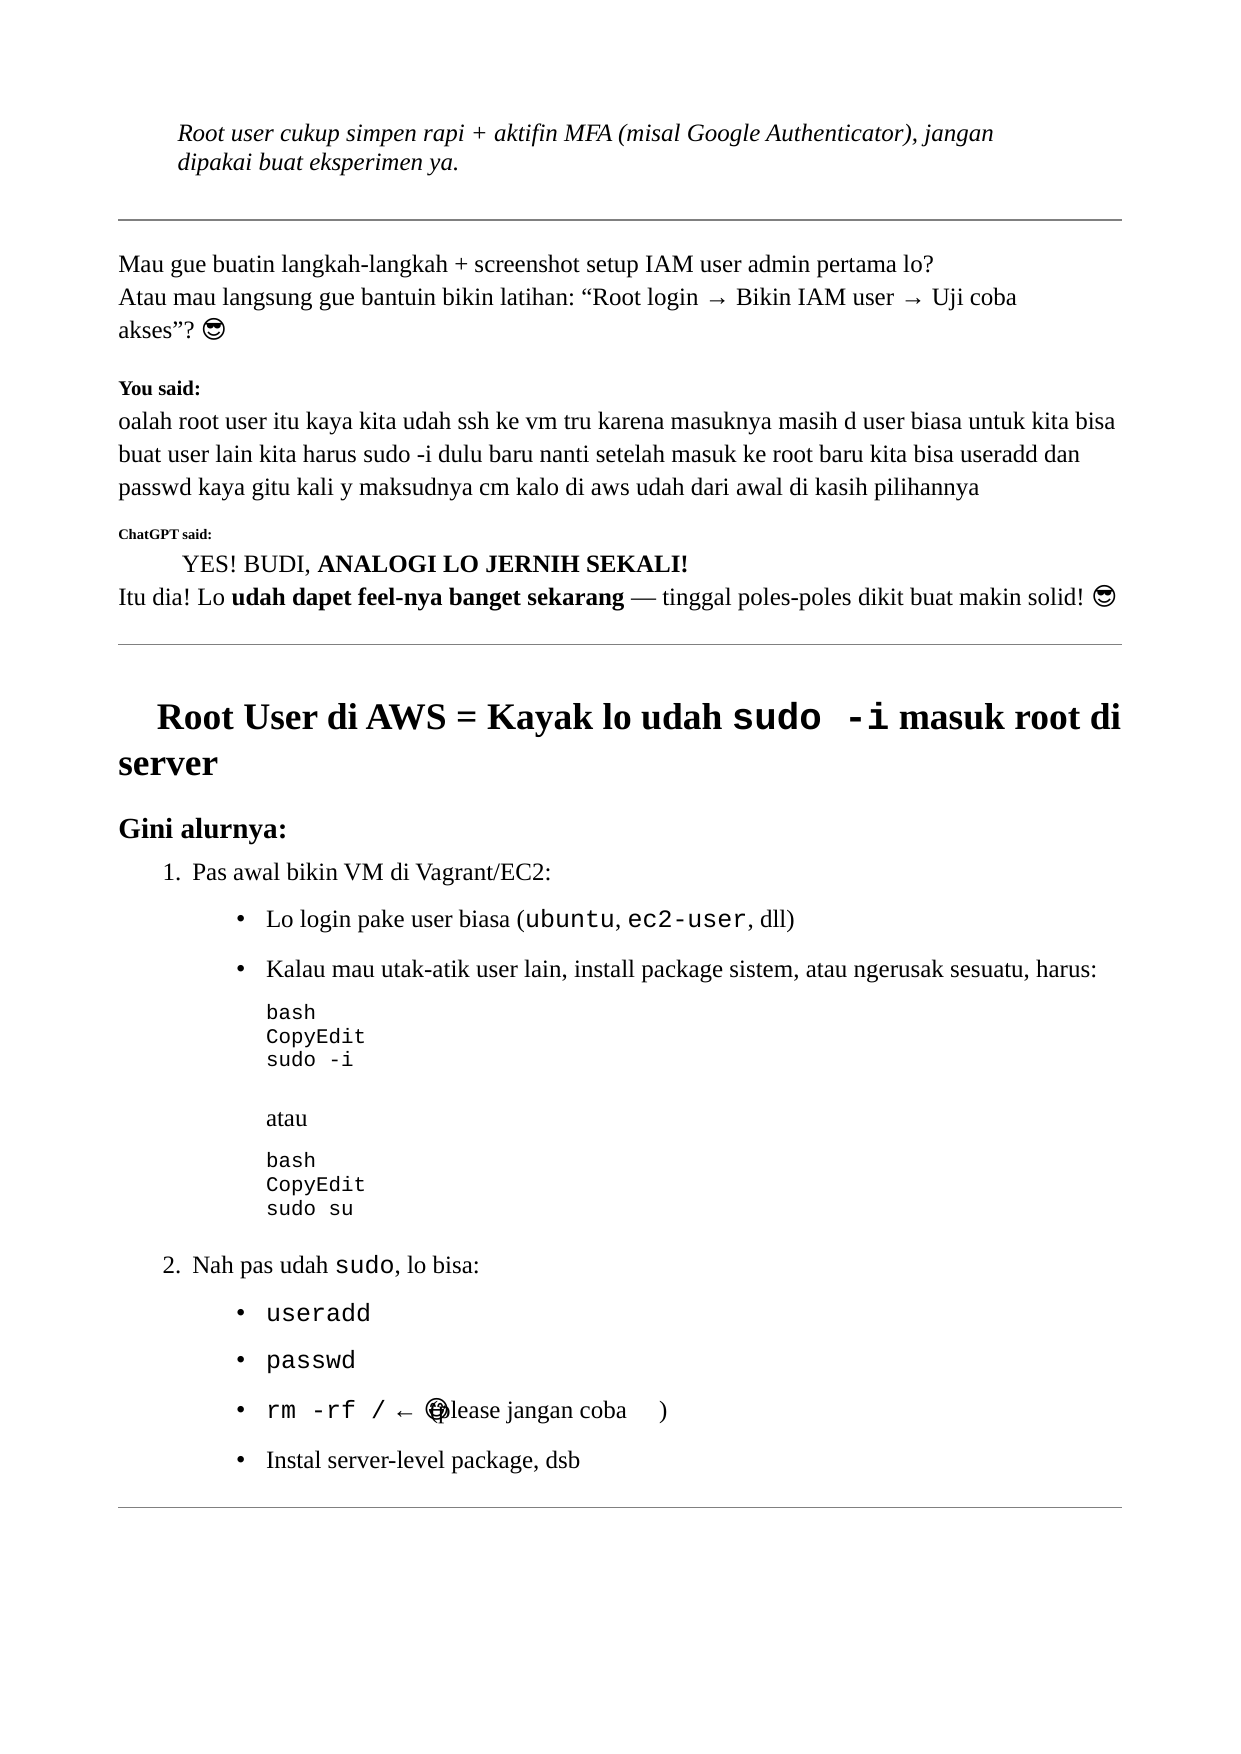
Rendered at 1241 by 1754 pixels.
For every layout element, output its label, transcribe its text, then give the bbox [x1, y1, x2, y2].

list Kalau mau utak-atik user lain, install package sistem, atau ngerusak sesuatu, harus: [236, 954, 1122, 983]
subtitle You said: [118, 376, 1122, 399]
list bash [236, 1150, 1122, 1174]
text 💥💥💥 YES! BUDI, ANALOGI LO JERNIH SEKALI! Itu dia! Lo udah dapet feel-nya banget sekarang — tinggal poles-poles dikit buat makin solid! 😎 [118, 549, 1122, 611]
list Pas awal bikin VM di Vagrant/EC2: [162, 857, 1122, 886]
list CopyEdit [236, 1174, 1122, 1197]
subtitle 🔐 Root User di AWS = Kayak lo udah sudo -i masuk root di server [118, 694, 1122, 784]
text oalah root user itu kaya kita udah ssh ke vm tru karena masuknya masih d user biasa untuk kita bisa buat user lain kita harus sudo -i dulu baru nanti setelah masuk ke root baru kita bisa useradd dan passwd kaya gitu kali y maksudnya cm kalo di aws udah dari awal di kasih pilihannya [118, 406, 1122, 501]
text Mau gue buatin langkah-langkah + screenshot setup IAM user admin pertama lo? Atau mau langsung gue bantuin bikin latihan: “Root login → Bikin IAM user → Uji coba akses”? 😎 [118, 249, 1122, 344]
list rm -rf / ← 💀 (please jangan coba 😅) [236, 1395, 1122, 1426]
list Instal server-level package, dsb [236, 1445, 1122, 1473]
text Root user cukup simpen rapi + aktifin MFA (misal Google Authenticator), jangan dipakai buat eksperimen ya. [177, 118, 1063, 176]
list Lo login pake user biasa (ubuntu, ec2-user, dll) [236, 904, 1122, 935]
list CopyEdit [236, 1026, 1122, 1049]
list sudo -i [236, 1049, 1122, 1073]
list Nah pas udah sudo, lo bisa: [162, 1251, 1122, 1281]
list atau [236, 1103, 1122, 1131]
subtitle Gini alurnya: [118, 811, 1122, 844]
list bash [236, 1002, 1122, 1026]
subtitle ChatGPT said: [118, 526, 1122, 542]
list passwd [236, 1348, 1122, 1376]
list sudo su [236, 1197, 1122, 1221]
list useradd [236, 1301, 1122, 1329]
